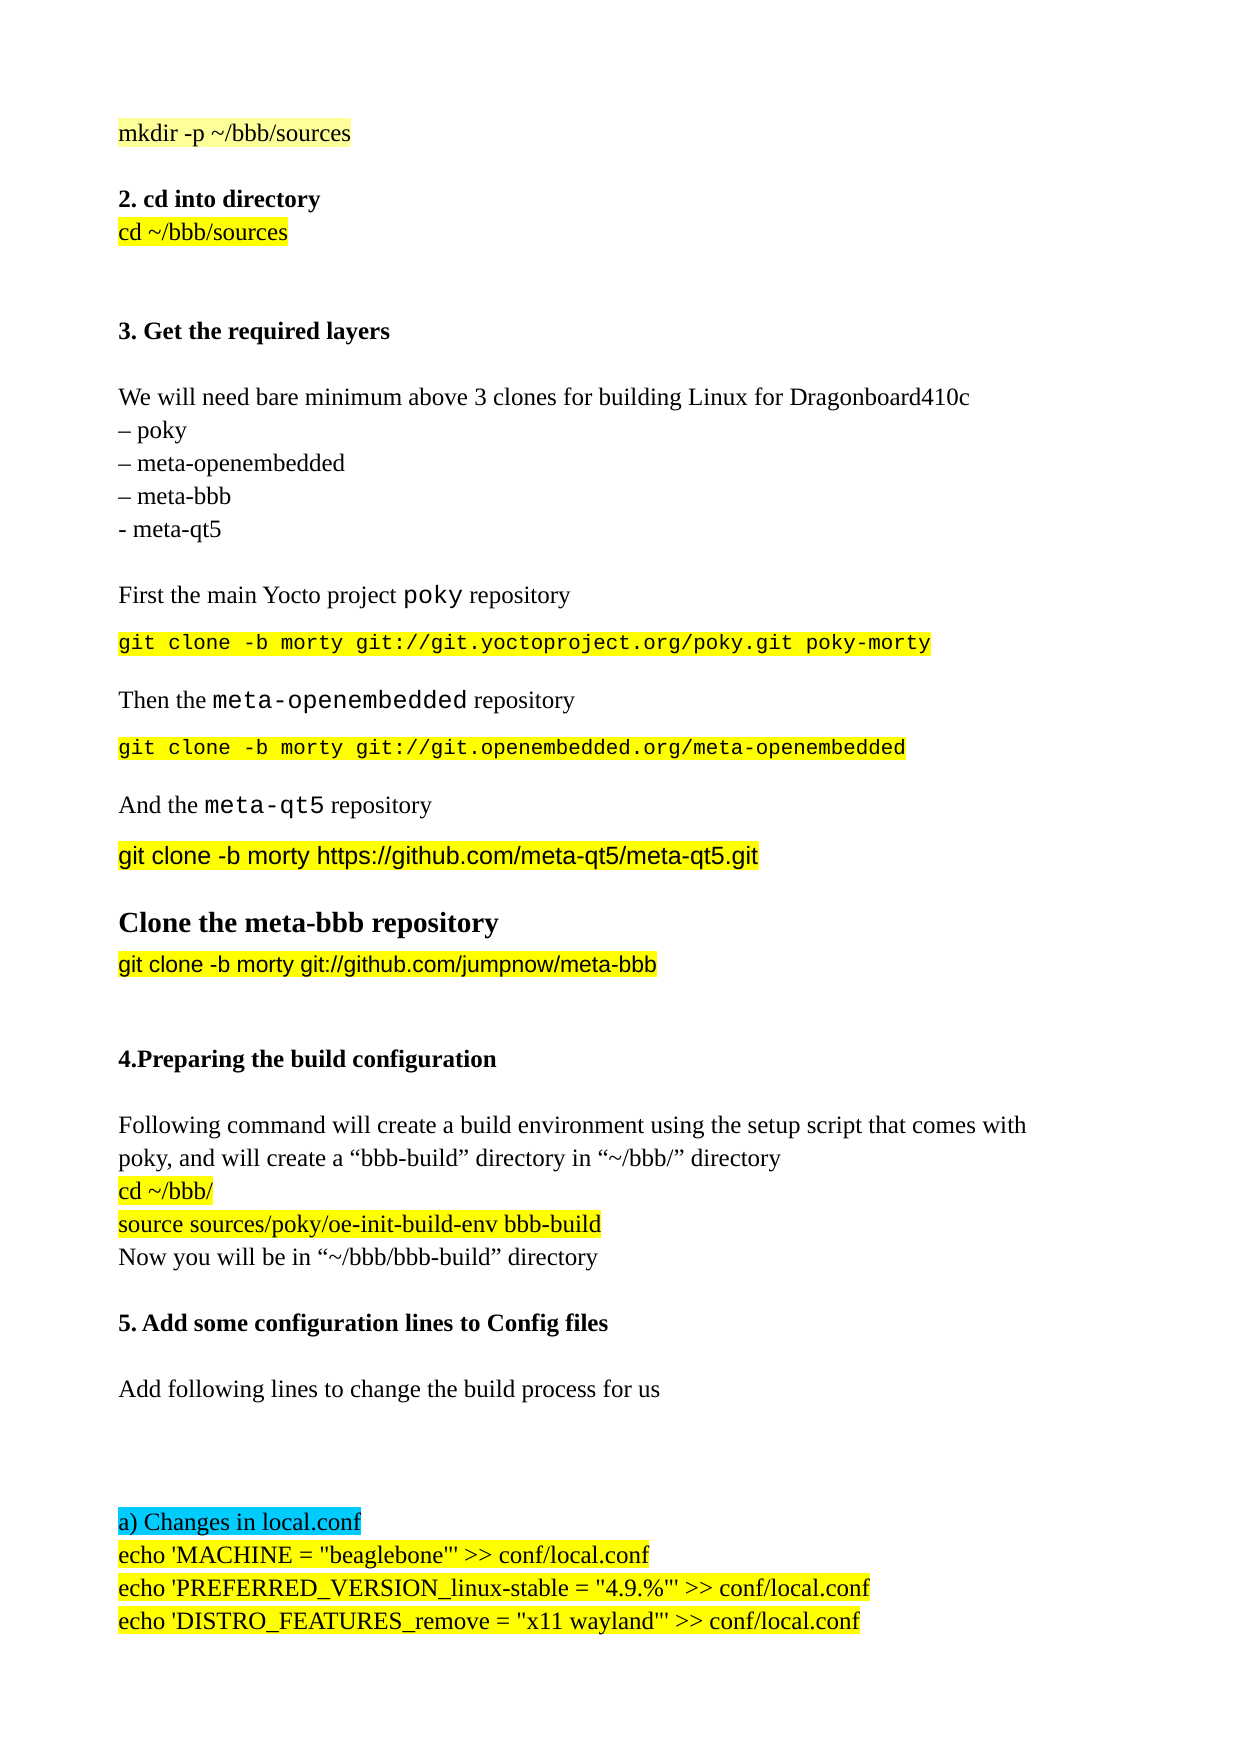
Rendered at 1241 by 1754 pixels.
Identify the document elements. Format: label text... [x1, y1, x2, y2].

text Following command will create a build environment using the setup script that comes with [118, 1110, 1122, 1139]
subtitle Clone the meta-bbb repository [118, 905, 1122, 938]
text cd ~/bbb/sources [118, 217, 1122, 246]
text echo 'MACHINE = "beaglebone"' >> conf/local.conf [118, 1540, 1122, 1568]
text 4.Preparing the build configuration [118, 1044, 1122, 1073]
text git clone -b morty git://git.openembedded.org/meta-openembedded [118, 737, 1122, 760]
text mkdir -p ~/bbb/sources [118, 118, 1122, 147]
text 3. Get the required layers [118, 316, 1122, 345]
text First the main Yocto project poky repository [118, 580, 1122, 611]
text – meta-openembedded [118, 448, 1122, 477]
text 2. cd into directory [118, 184, 1122, 213]
text - meta-qt5 [118, 514, 1122, 543]
text We will need bare minimum above 3 clones for building Linux for Dragonboard410c [118, 382, 1122, 411]
text a) Changes in local.conf [118, 1507, 1122, 1535]
text 5. Add some configuration lines to Config files [118, 1308, 1122, 1337]
text source sources/poky/oe-init-build-env bbb-build [118, 1209, 1122, 1238]
text Add following lines to change the build process for us [118, 1374, 1122, 1403]
text echo 'DISTRO_FEATURES_remove = "x11 wayland"' >> conf/local.conf [118, 1606, 1122, 1634]
text – poky [118, 415, 1122, 444]
text git clone -b morty https://github.com/meta-qt5/meta-qt5.git [118, 841, 1122, 870]
text And the meta-qt5 repository [118, 790, 1122, 821]
text git clone -b morty git://github.com/jumpnow/meta-bbb [118, 951, 1122, 977]
text cd ~/bbb/ [118, 1176, 1122, 1205]
text poky, and will create a “bbb-build” directory in “~/bbb/” directory [118, 1143, 1122, 1172]
text – meta-bbb [118, 481, 1122, 510]
text Now you will be in “~/bbb/bbb-build” directory [118, 1242, 1122, 1271]
text echo 'PREFERRED_VERSION_linux-stable = "4.9.%"' >> conf/local.conf [118, 1573, 1122, 1601]
text git clone -b morty git://git.yoctoproject.org/poky.git poky-morty [118, 632, 1122, 656]
text Then the meta-openembedded repository [118, 685, 1122, 716]
